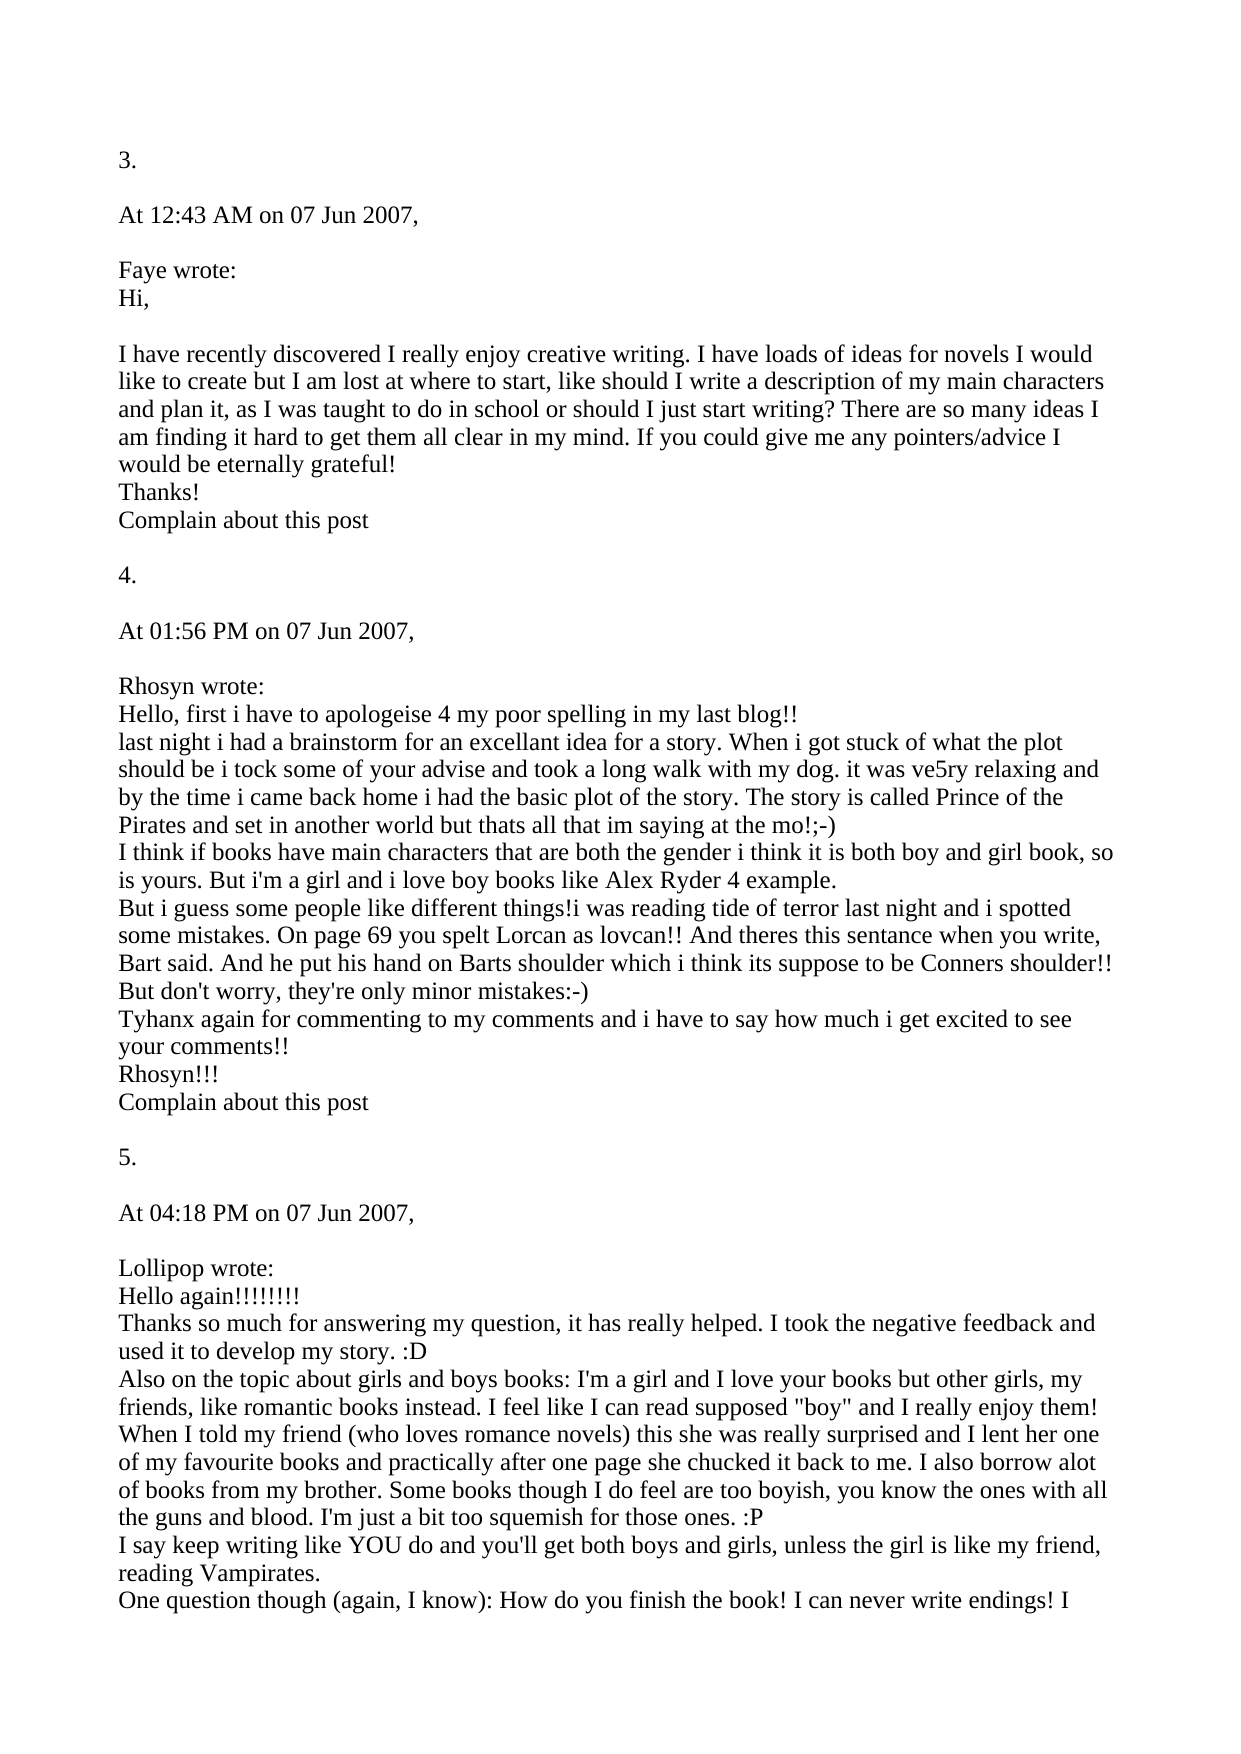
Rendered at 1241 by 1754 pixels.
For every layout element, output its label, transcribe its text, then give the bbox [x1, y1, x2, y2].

text At 04:18 PM on 07 Jun 2007, [118, 1199, 1122, 1226]
text Rhosyn wrote: [118, 672, 1122, 700]
text 3. [118, 146, 1122, 173]
text Hello, first i have to apologeise 4 my poor spelling in my last blog!! [118, 700, 1122, 728]
text last night i had a brainstorm for an excellant idea for a story. When i got stuck of what the plot should be i tock some of your advise and took a long walk with my dog. it was ve5ry relaxing and by the time i came back home i had the basic plot of the story. The story is called Prince of the Pirates and set in another world but thats all that im saying at the mo!;-) [118, 728, 1122, 838]
text Complain about this post [118, 506, 1122, 534]
text I think if books have main characters that are both the gender i think it is both boy and girl book, so is yours. But i'm a girl and i love boy books like Alex Ryder 4 example. [118, 838, 1122, 894]
text Faye wrote: [118, 257, 1122, 284]
text One question though (again, I know): How do you finish the book! I can never write endings! I [118, 1587, 1122, 1614]
text Thanks so much for answering my question, it has really helped. I took the negative feedback and used it to develop my story. :D [118, 1309, 1122, 1365]
text I say keep writing like YOU do and you'll get both boys and girls, unless the girl is like my friend, reading Vampirates. [118, 1531, 1122, 1587]
text Complain about this post [118, 1088, 1122, 1116]
text 5. [118, 1143, 1122, 1171]
text I have recently discovered I really enjoy creative writing. I have loads of ideas for novels I would like to create but I am lost at where to start, like should I write a description of my main characters and plan it, as I was taught to do in school or should I just start writing? There are so many ideas I am finding it hard to get them all clear in my mind. If you could give me any pointers/advice I would be eternally grateful! [118, 340, 1122, 478]
text At 01:56 PM on 07 Jun 2007, [118, 617, 1122, 644]
text 4. [118, 561, 1122, 589]
text At 12:43 AM on 07 Jun 2007, [118, 201, 1122, 229]
text But i guess some people like different things!i was reading tide of terror last night and i spotted some mistakes. On page 69 you spelt Lorcan as lovcan!! And theres this sentance when you write, Bart said. And he put his hand on Barts shoulder which i think its suppose to be Conners shoulder!! But don't worry, they're only minor mistakes:-) [118, 894, 1122, 1005]
text Lollipop wrote: [118, 1254, 1122, 1282]
text Rhosyn!!! [118, 1060, 1122, 1088]
text Tyhanx again for commenting to my comments and i have to say how much i get excited to see your comments!! [118, 1005, 1122, 1060]
text Thanks! [118, 478, 1122, 506]
text Hi, [118, 284, 1122, 312]
text Hello again!!!!!!!! [118, 1282, 1122, 1309]
text Also on the topic about girls and boys books: I'm a girl and I love your books but other girls, my friends, like romantic books instead. I feel like I can read supposed "boy" and I really enjoy them! When I told my friend (who loves romance novels) this she was really surprised and I lent her one of my favourite books and practically after one page she chucked it back to me. I also borrow alot of books from my brother. Some books though I do feel are too boyish, you know the ones with all the guns and blood. I'm just a bit too squemish for those ones. :P [118, 1365, 1122, 1531]
